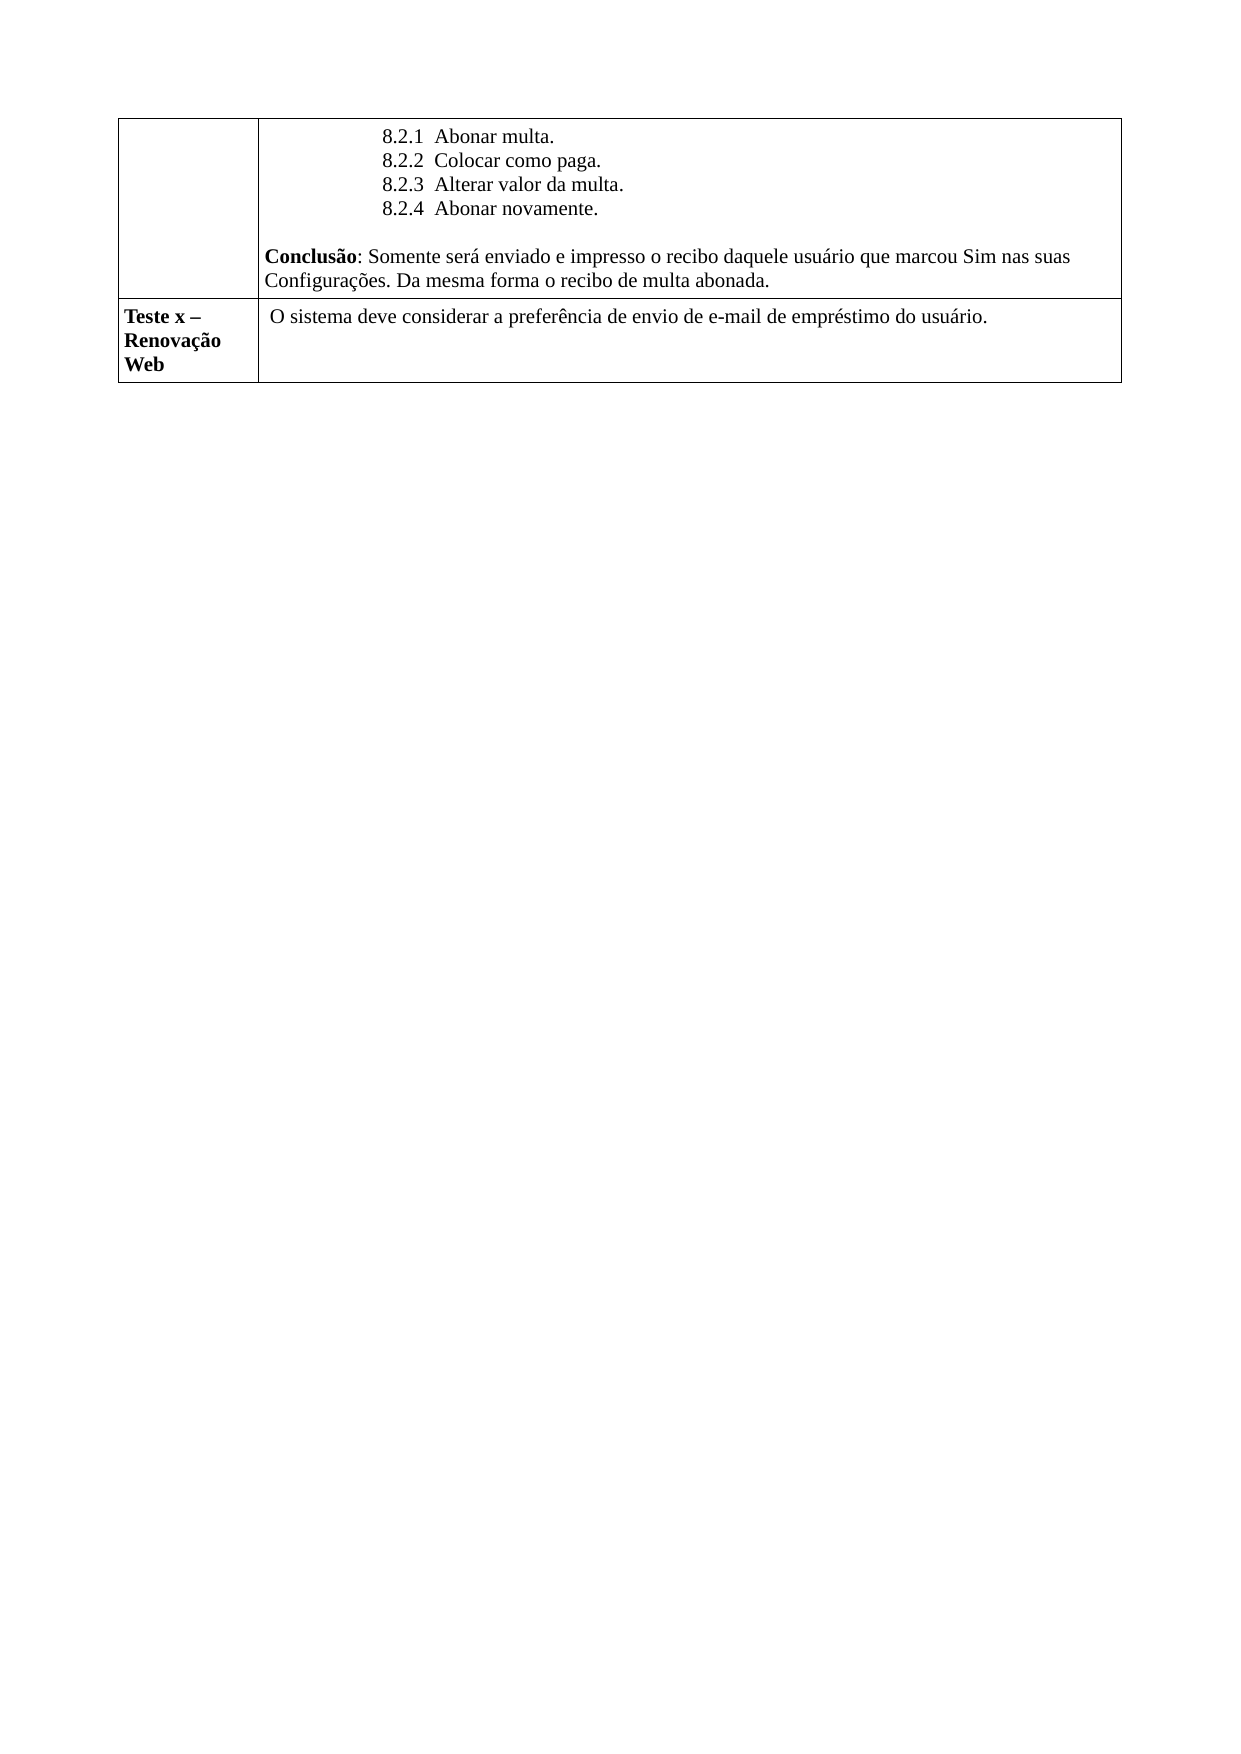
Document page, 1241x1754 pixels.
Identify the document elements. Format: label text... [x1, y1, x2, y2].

table_cell O sistema deve considerar a preferência de envio de e-mail de empréstimo do usuário. [259, 299, 1121, 382]
table_cell [119, 119, 258, 298]
table_cell Teste x – Renovação Web [119, 299, 258, 382]
table_cell Desmarcar o envio dos recibos em Configuração → Local de circulação de material. Marcar os campos de envio e impressão de recibo da preferência USER_CONFIG como Write. Marcar o envio e impressão dos recibos para um dos usuários e desmarcar o envio e impressão para outro usuário em Minha Biblioteca → Configurações. Realizar 1 empréstimo para usuário A em Circulação de Material. Alterar a data prevista de devolução para acusar multa. Realizar devolução de exemplar atrasado do usuário. Abonar multa. Colocar como paga. Alterar valor da multa. Abonar novamente. Realizar 3 empréstimos para usuário A em Circulação de Material. Alterar a data prevista de devolução para acusar multa. Realizar devolução de exemplares atrasados do usuário. Abonar multa. Colocar como paga. Alterar valor da multa. Abonar novamente. Realizar empréstimo de 2 exemplares para usuário A e 2 exemplares para usuário B. Alterar a data prevista de devolução para acusar multa. Realizar devolução de exemplares emprestados de ambos usuários. Sendo que só para um está atrasado. Abonar multa. Colocar como paga. Alterar valor da multa. Abonar novamente. Realizar empréstimo de 2 exemplares para usuário A e 2 exemplares para usuário B Alterar a data prevista de devolução para acusar multa. Realizar devolução de exemplares atrasados dos usuários. Abonar multa. Colocar como paga. Alterar valor da multa. Abonar novamente. Realizar empréstimo de 2 exemplares para usuário A e 2 exemplares para usuário B Alterar a data prevista de devolução para acusar multa. Realizar devolução de exemplares disponíveis e atrasados de várias pessoas. Abonar multa. Colocar como paga. Alterar valor da multa. Abonar novamente. Conclusão: Somente será enviado e impresso o recibo daquele usuário que marcou Sim nas suas Configurações. Da mesma forma o recibo de multa abonada. [259, 119, 1121, 298]
